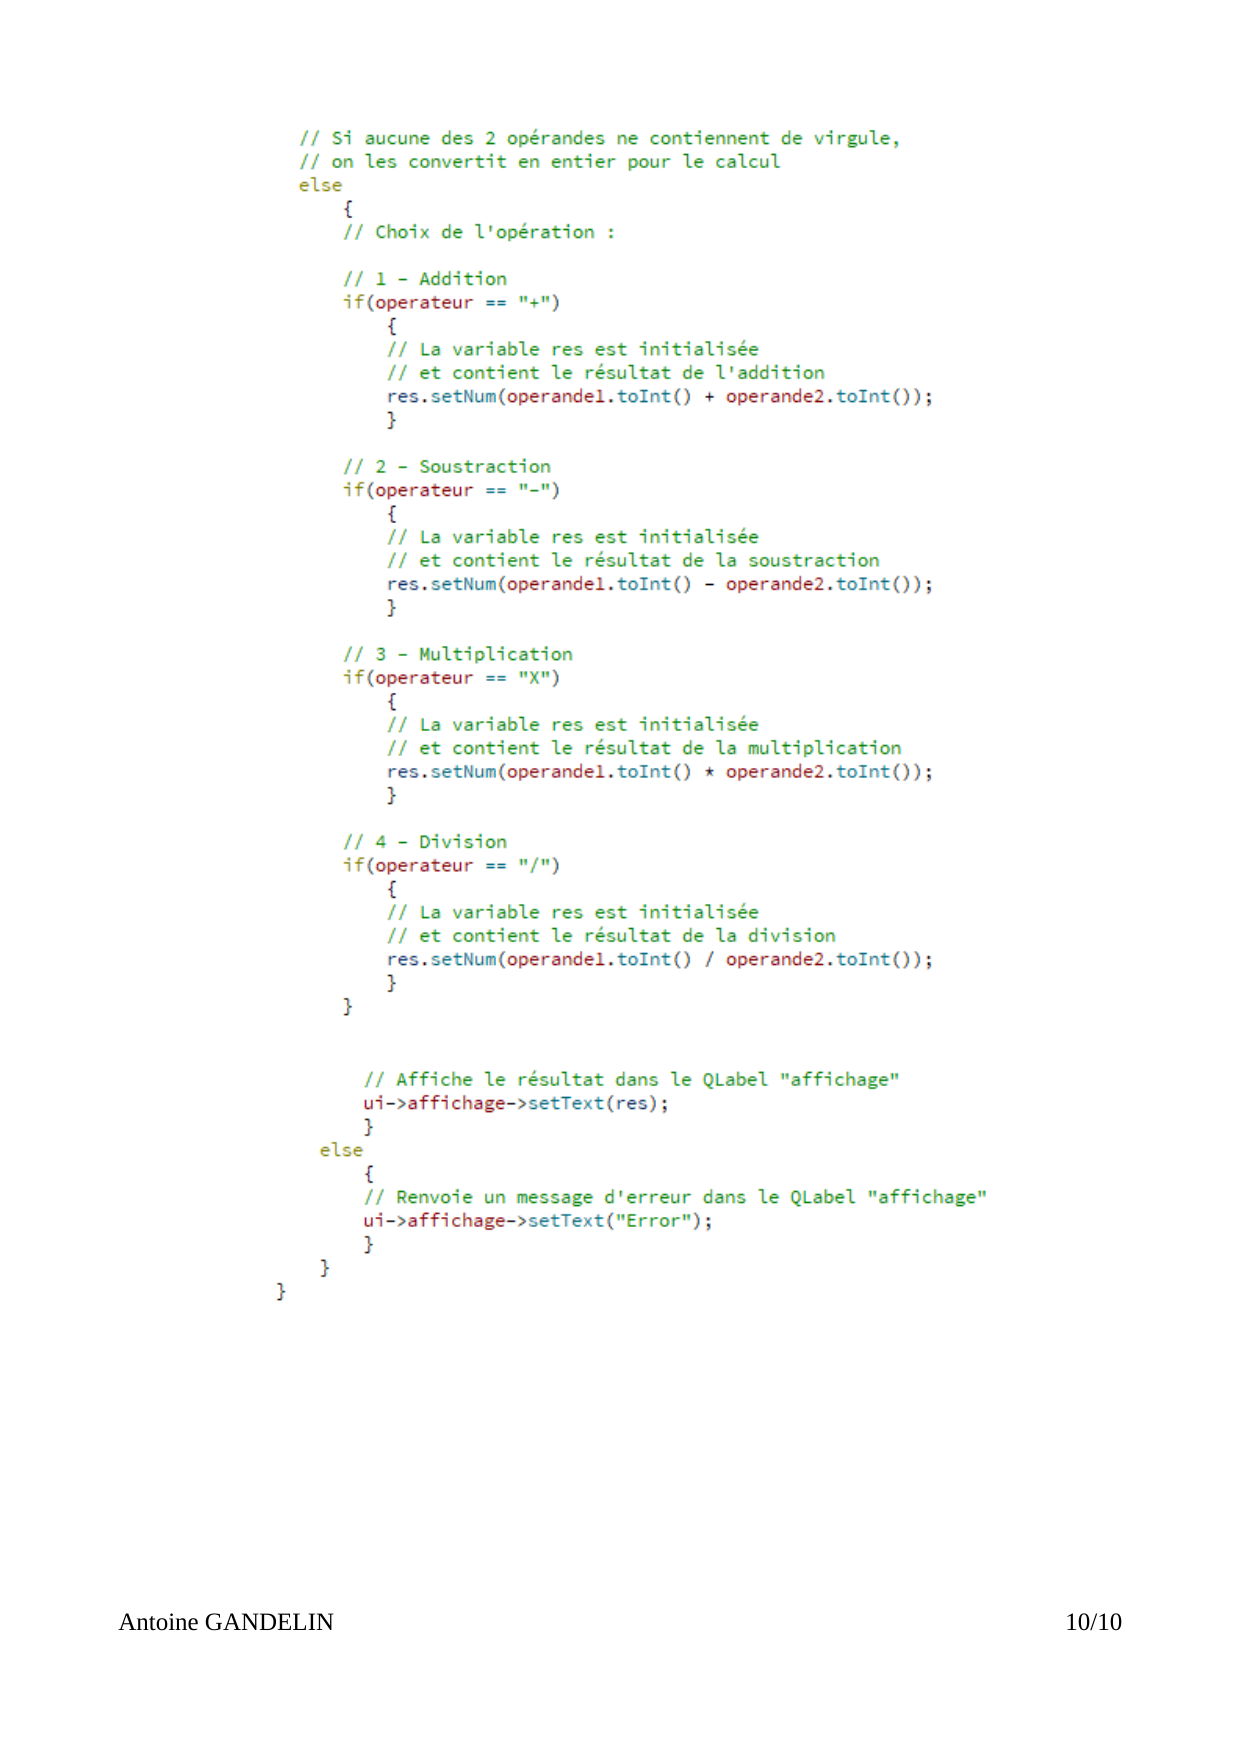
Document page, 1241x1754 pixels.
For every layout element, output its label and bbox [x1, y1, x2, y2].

picture [291, 118, 949, 1025]
picture [240, 1050, 1000, 1310]
